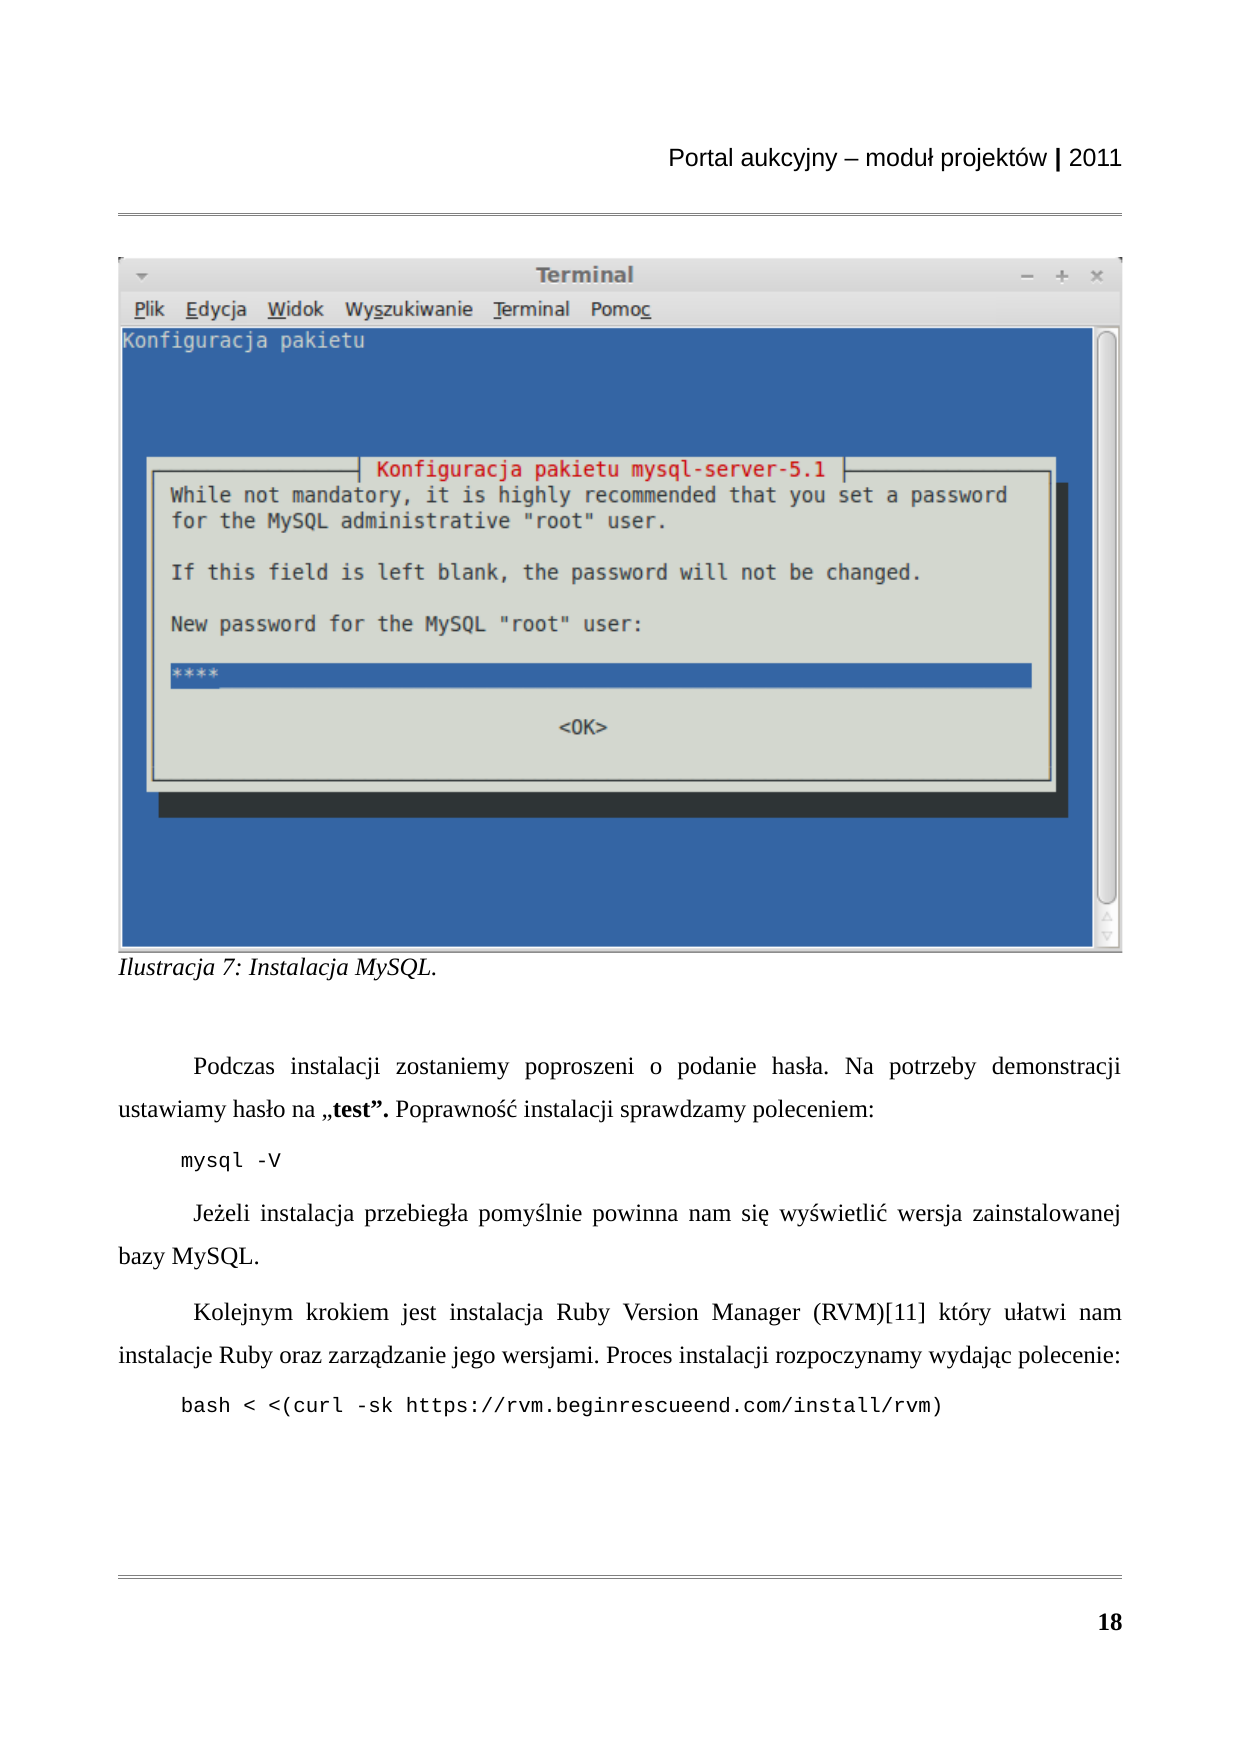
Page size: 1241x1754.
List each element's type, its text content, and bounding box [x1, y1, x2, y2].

text Jeżeli instalacja przebiegła pomyślnie powinna nam się wyświetlić wersja zainstalowanej bazy MySQL. [118, 1198, 1122, 1270]
text bash < <(curl -sk https://rvm.beginrescueend.com/install/rvm) [118, 1395, 1122, 1419]
text mysql -V [118, 1150, 1122, 1174]
text Podczas instalacji zostaniemy poproszeni o podanie hasła. Na potrzeby demonstracji ustawiamy hasło na „test”. Poprawność instalacji sprawdzamy poleceniem: [118, 1051, 1122, 1123]
text Ilustracja 7: Instalacja MySQL. [118, 953, 1122, 981]
picture [118, 257, 1123, 953]
text Kolejnym krokiem jest instalacja Ruby Version Manager (RVM)[11] który ułatwi nam instalacje Ruby oraz zarządzanie jego wersjami. Proces instalacji rozpoczynamy wydając polecenie: [118, 1297, 1122, 1368]
